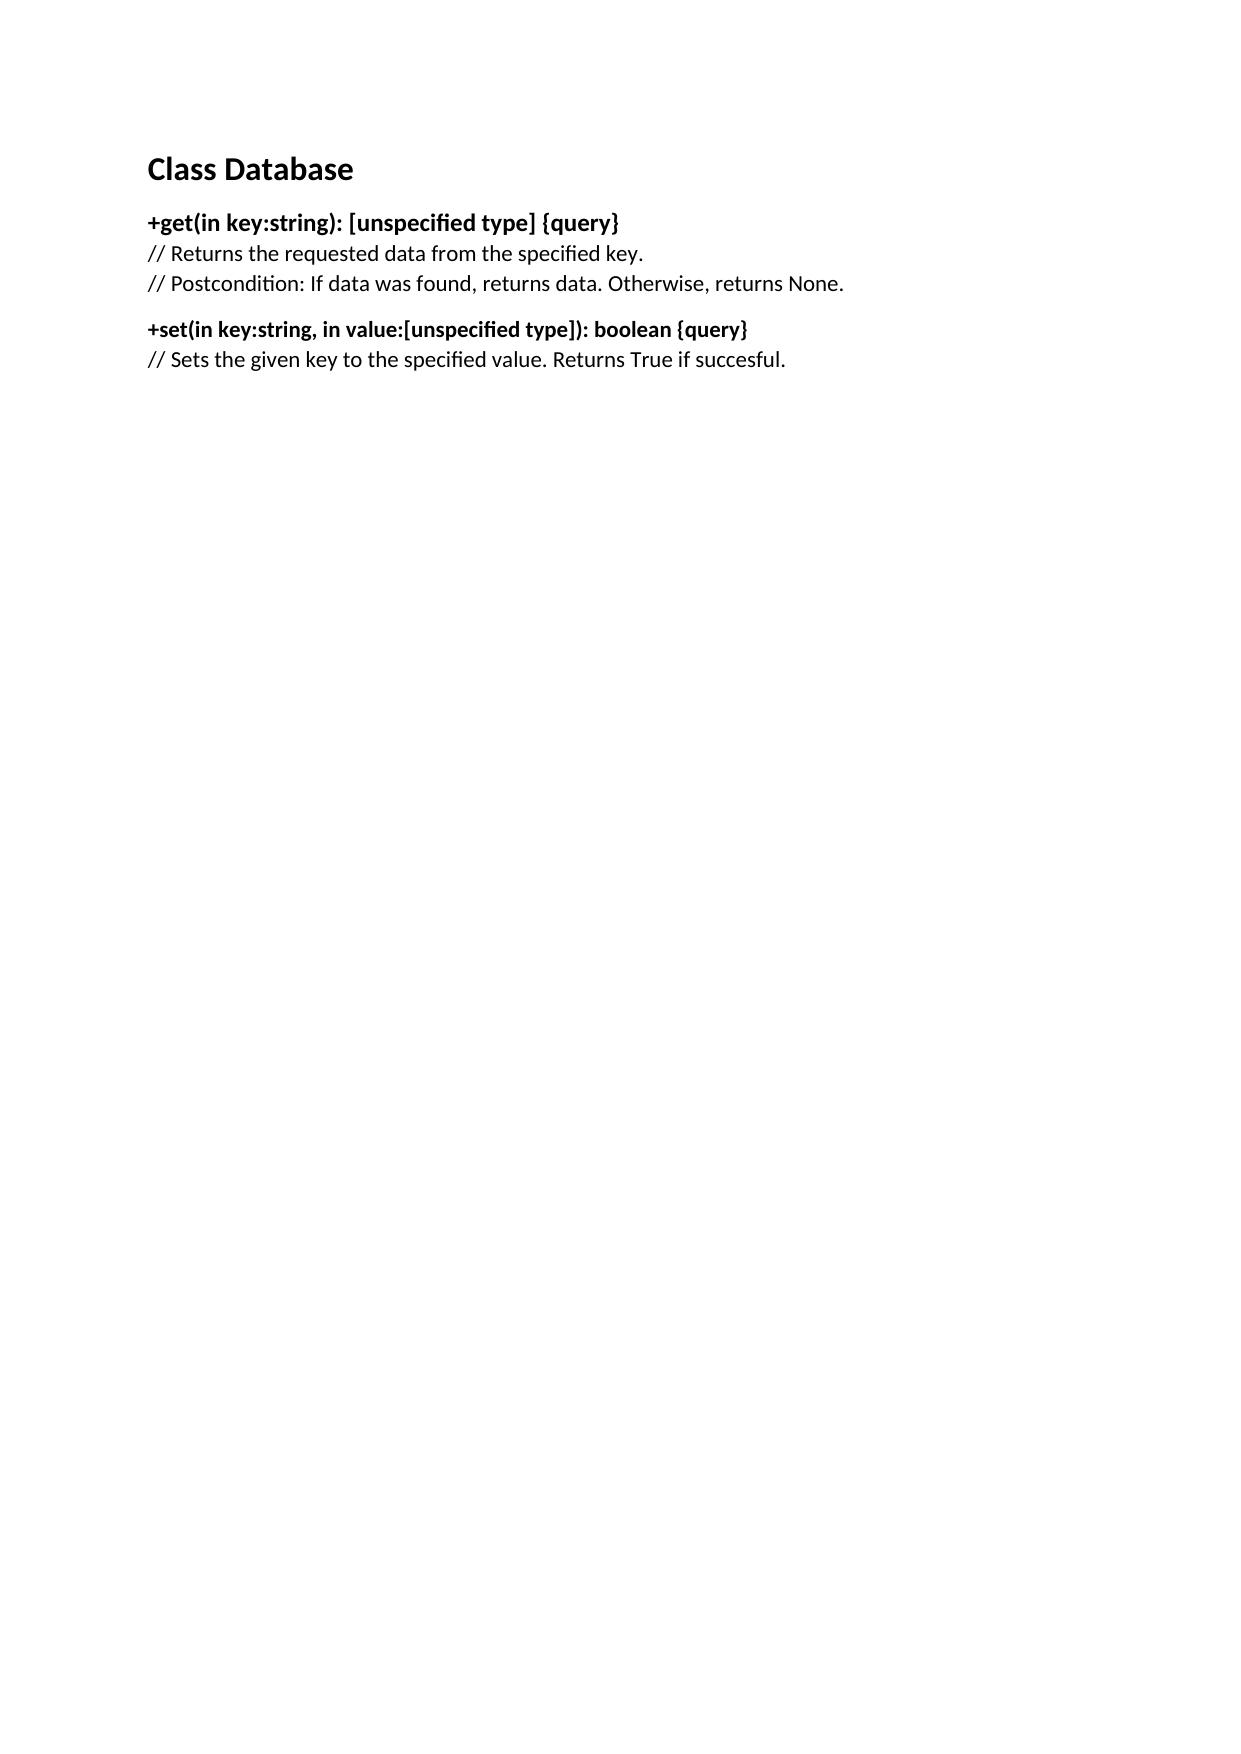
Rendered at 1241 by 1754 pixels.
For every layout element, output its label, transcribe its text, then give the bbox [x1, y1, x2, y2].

text +get(in key:string): [unspecified type] {query} // Returns the requested data from the specified key. // Postcondition: If data was found, returns data. Otherwise, returns None. [148, 207, 1093, 297]
text Class Database [148, 148, 1093, 188]
text +set(in key:string, in value:[unspecified type]): boolean {query} // Sets the given key to the specified value. Returns True if succesful. [148, 316, 1093, 373]
